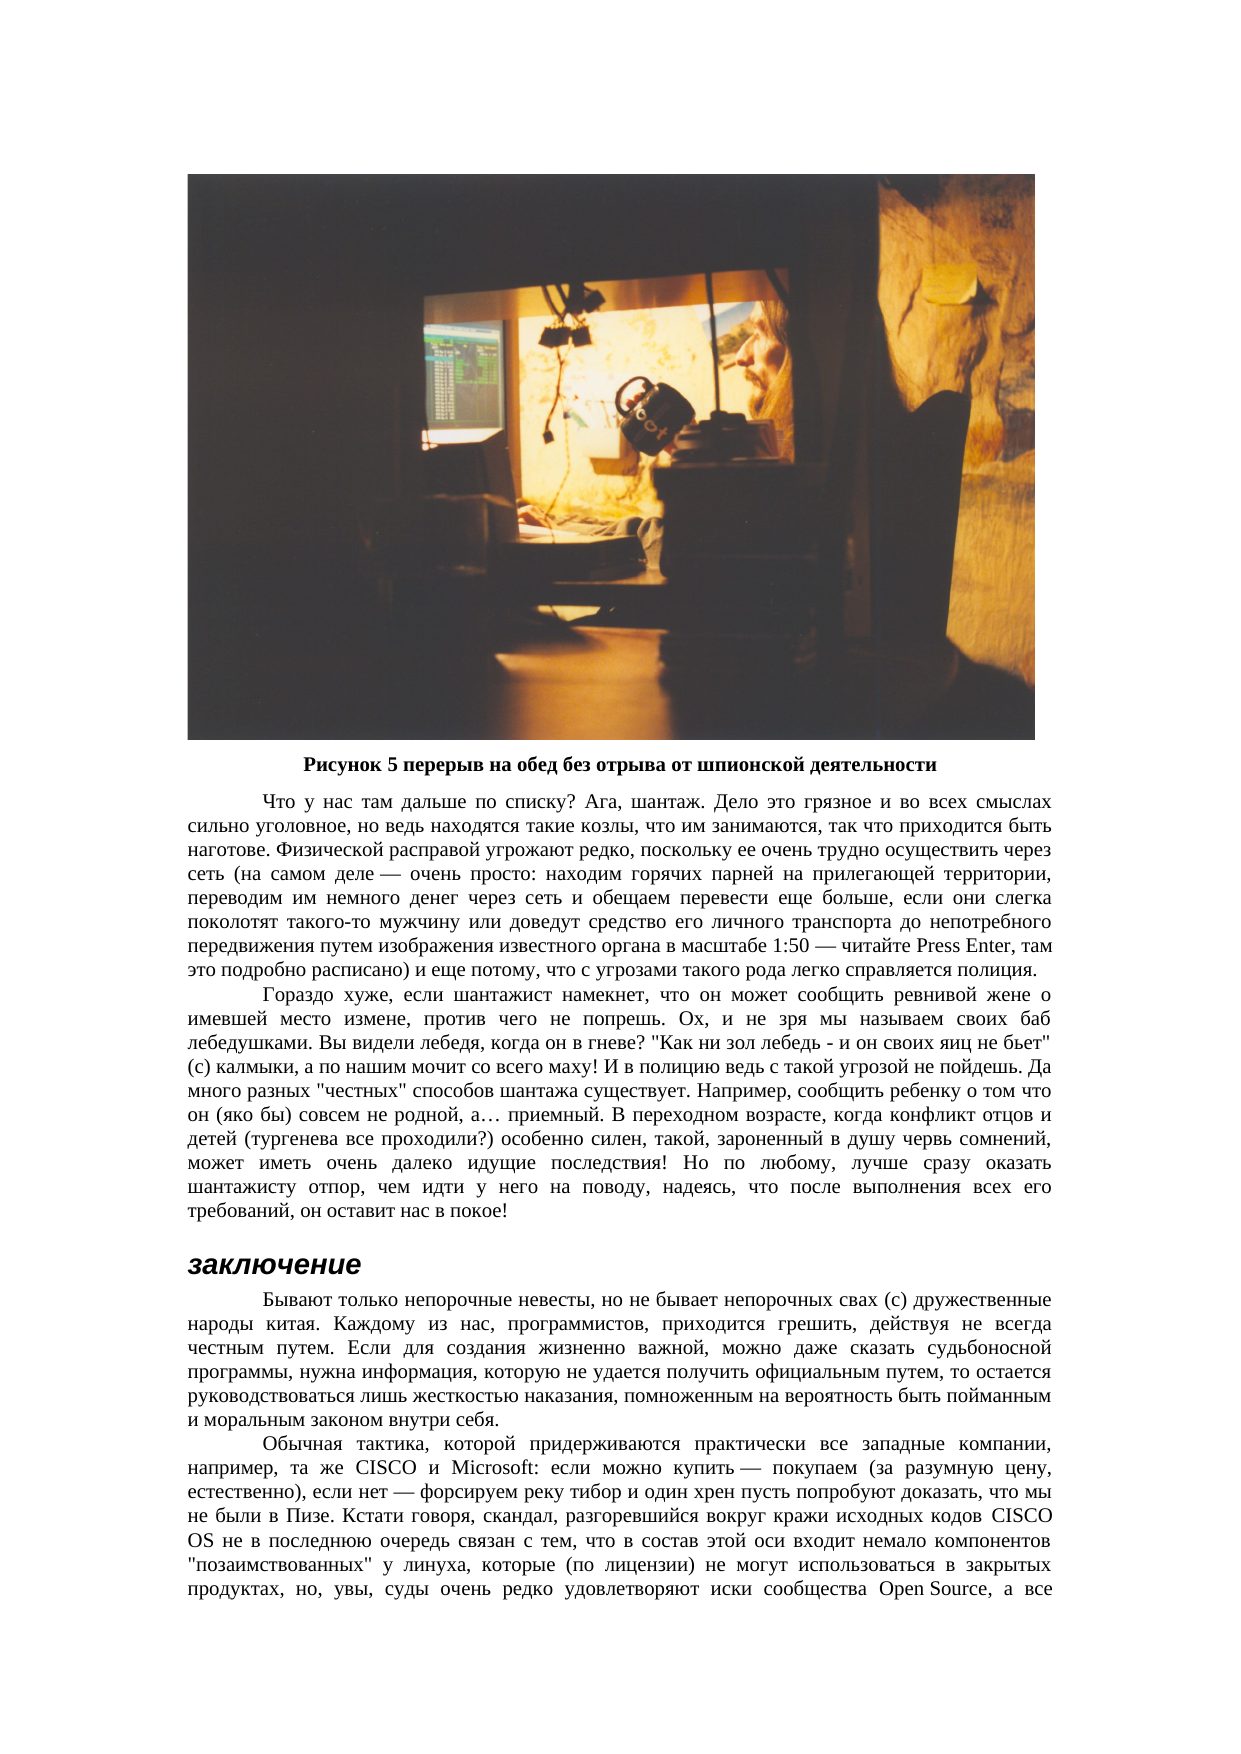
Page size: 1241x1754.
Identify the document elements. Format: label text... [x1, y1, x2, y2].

text Обычная тактика, которой придерживаются практически все западные компании, например, та же CISCO и Microsoft: если можно купить — покупаем (за разумную цену, естественно), если нет — форсируем реку тибор и один хрен пусть попробуют доказать, что мы не были в Пизе. Кстати говоря, скандал, разгоревшийся вокруг кражи исходных кодов CISCO ОS не в последнюю очередь связан с тем, что в состав этой оси входит немало компонентов "позаимствованных" у линуха, которые (по лицензии) не могут использоваться в закрытых продуктах, но, увы, суды очень редко удовлетворяют иски сообщества Open Source, а все [187, 1431, 1053, 1600]
subtitle заключение [187, 1247, 1053, 1281]
picture [187, 174, 1035, 740]
text Что у нас там дальше по списку? Ага, шантаж. Дело это грязное и во всех смыслах сильно уголовное, но ведь находятся такие козлы, что им занимаются, так что приходится быть наготове. Физической расправой угрожают редко, поскольку ее очень трудно осуществить через сеть (на самом деле — очень просто: находим горячих парней на прилегающей территории, переводим им немного денег через сеть и обещаем перевести еще больше, если они слегка поколотят такого-то мужчину или доведут средство его личного транспорта до непотребного передвижения путем изображения известного органа в масштабе 1:50 — читайте Press Enter, там это подробно расписано) и еще потому, что с угрозами такого рода легко справляется полиция. [187, 789, 1053, 981]
text Бывают только непорочные невесты, но не бывает непорочных свах (с) дружественные народы китая. Каждому из нас, программистов, приходится грешить, действуя не всегда честным путем. Если для создания жизненно важной, можно даже сказать судьбоносной программы, нужна информация, которую не удается получить официальным путем, то остается руководствоваться лишь жесткостью наказания, помноженным на вероятность быть пойманным и моральным законом внутри себя. [187, 1287, 1053, 1431]
text Рисунок 5 перерыв на обед без отрыва от шпионской деятельности [187, 752, 1053, 776]
text Гораздо хуже, если шантажист намекнет, что он может сообщить ревнивой жене о имевшей место измене, против чего не попрешь. Ох, и не зря мы называем своих баб лебедушками. Вы видели лебедя, когда он в гневе? "Как ни зол лебедь - и он своих яиц не бьет" (с) калмыки, а по нашим мочит со всего маху! И в полицию ведь с такой угрозой не пойдешь. Да много разных "честных" способов шантажа существует. Например, сообщить ребенку о том что он (яко бы) совсем не родной, а… приемный. В переходном возрасте, когда конфликт отцов и детей (тургенева все проходили?) особенно силен, такой, зароненный в душу червь сомнений, может иметь очень далеко идущие последствия! Но по любому, лучше сразу оказать шантажисту отпор, чем идти у него на поводу, надеясь, что после выполнения всех его требований, он оставит нас в покое! [187, 981, 1053, 1222]
